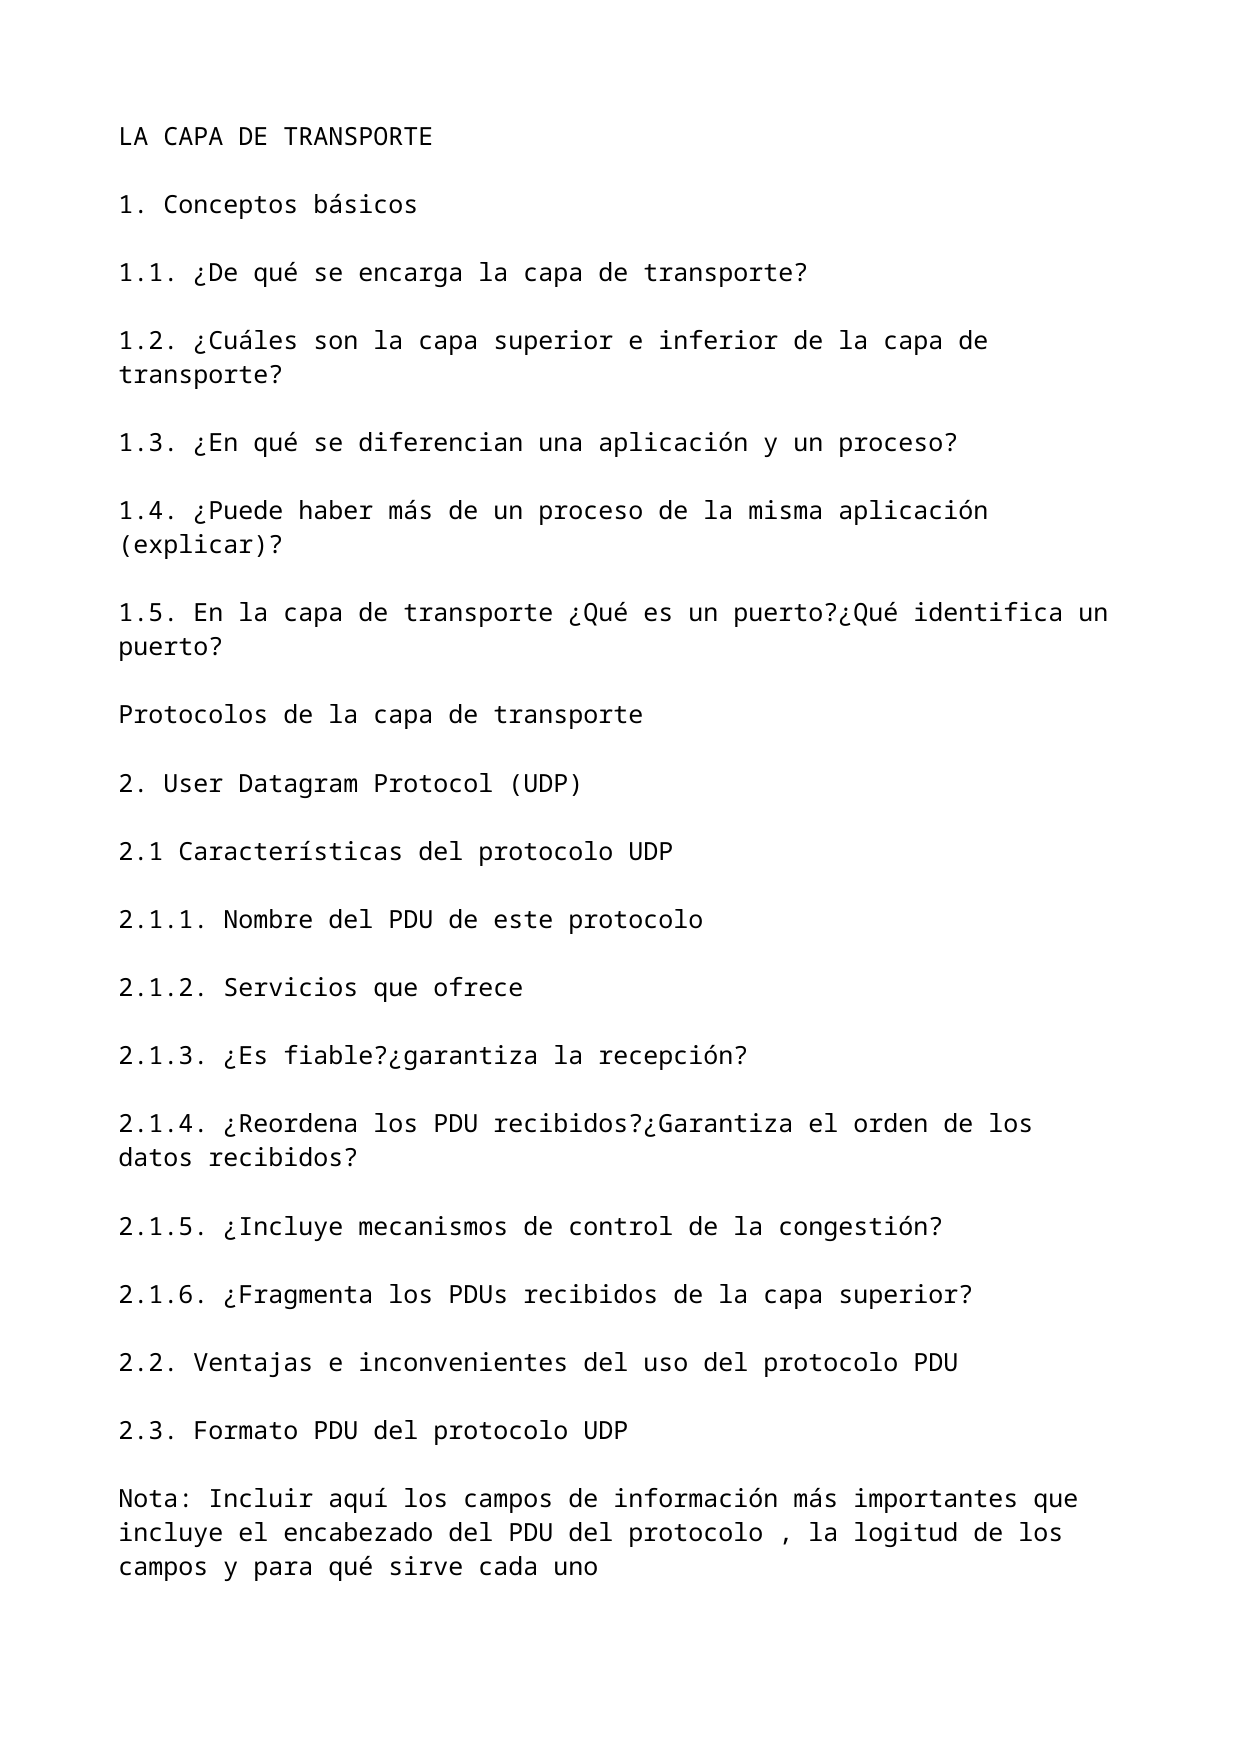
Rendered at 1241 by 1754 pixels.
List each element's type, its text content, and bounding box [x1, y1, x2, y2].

text 2.1.3. ¿Es fiable?¿garantiza la recepción? [118, 1038, 1122, 1072]
text 1.2. ¿Cuáles son la capa superior e inferior de la capa de transporte? [118, 322, 1122, 391]
text 2.3. Formato PDU del protocolo UDP [118, 1412, 1122, 1447]
text 1.5. En la capa de transporte ¿Qué es un puerto?¿Qué identifica un puerto? [118, 595, 1122, 663]
text LA CAPA DE TRANSPORTE [118, 118, 1122, 152]
text 1.4. ¿Puede haber más de un proceso de la misma aplicación (explicar)? [118, 493, 1122, 561]
text 2. User Datagram Protocol (UDP) [118, 765, 1122, 799]
text 1. Conceptos básicos [118, 186, 1122, 220]
text Protocolos de la capa de transporte [118, 697, 1122, 731]
text 2.1.2. Servicios que ofrece [118, 970, 1122, 1004]
text 2.1.1. Nombre del PDU de este protocolo [118, 902, 1122, 936]
text 2.1.6. ¿Fragmenta los PDUs recibidos de la capa superior? [118, 1276, 1122, 1310]
text 2.1.5. ¿Incluye mecanismos de control de la congestión? [118, 1208, 1122, 1242]
text Nota: Incluir aquí los campos de información más importantes que incluye el encabezado del PDU del protocolo , la logitud de los campos y para qué sirve cada uno [118, 1481, 1122, 1583]
text 2.1.4. ¿Reordena los PDU recibidos?¿Garantiza el orden de los datos recibidos? [118, 1106, 1122, 1174]
text 2.2. Ventajas e inconvenientes del uso del protocolo PDU [118, 1344, 1122, 1378]
text 1.3. ¿En qué se diferencian una aplicación y un proceso? [118, 425, 1122, 459]
text 1.1. ¿De qué se encarga la capa de transporte? [118, 254, 1122, 288]
text 2.1 Características del protocolo UDP [118, 833, 1122, 867]
